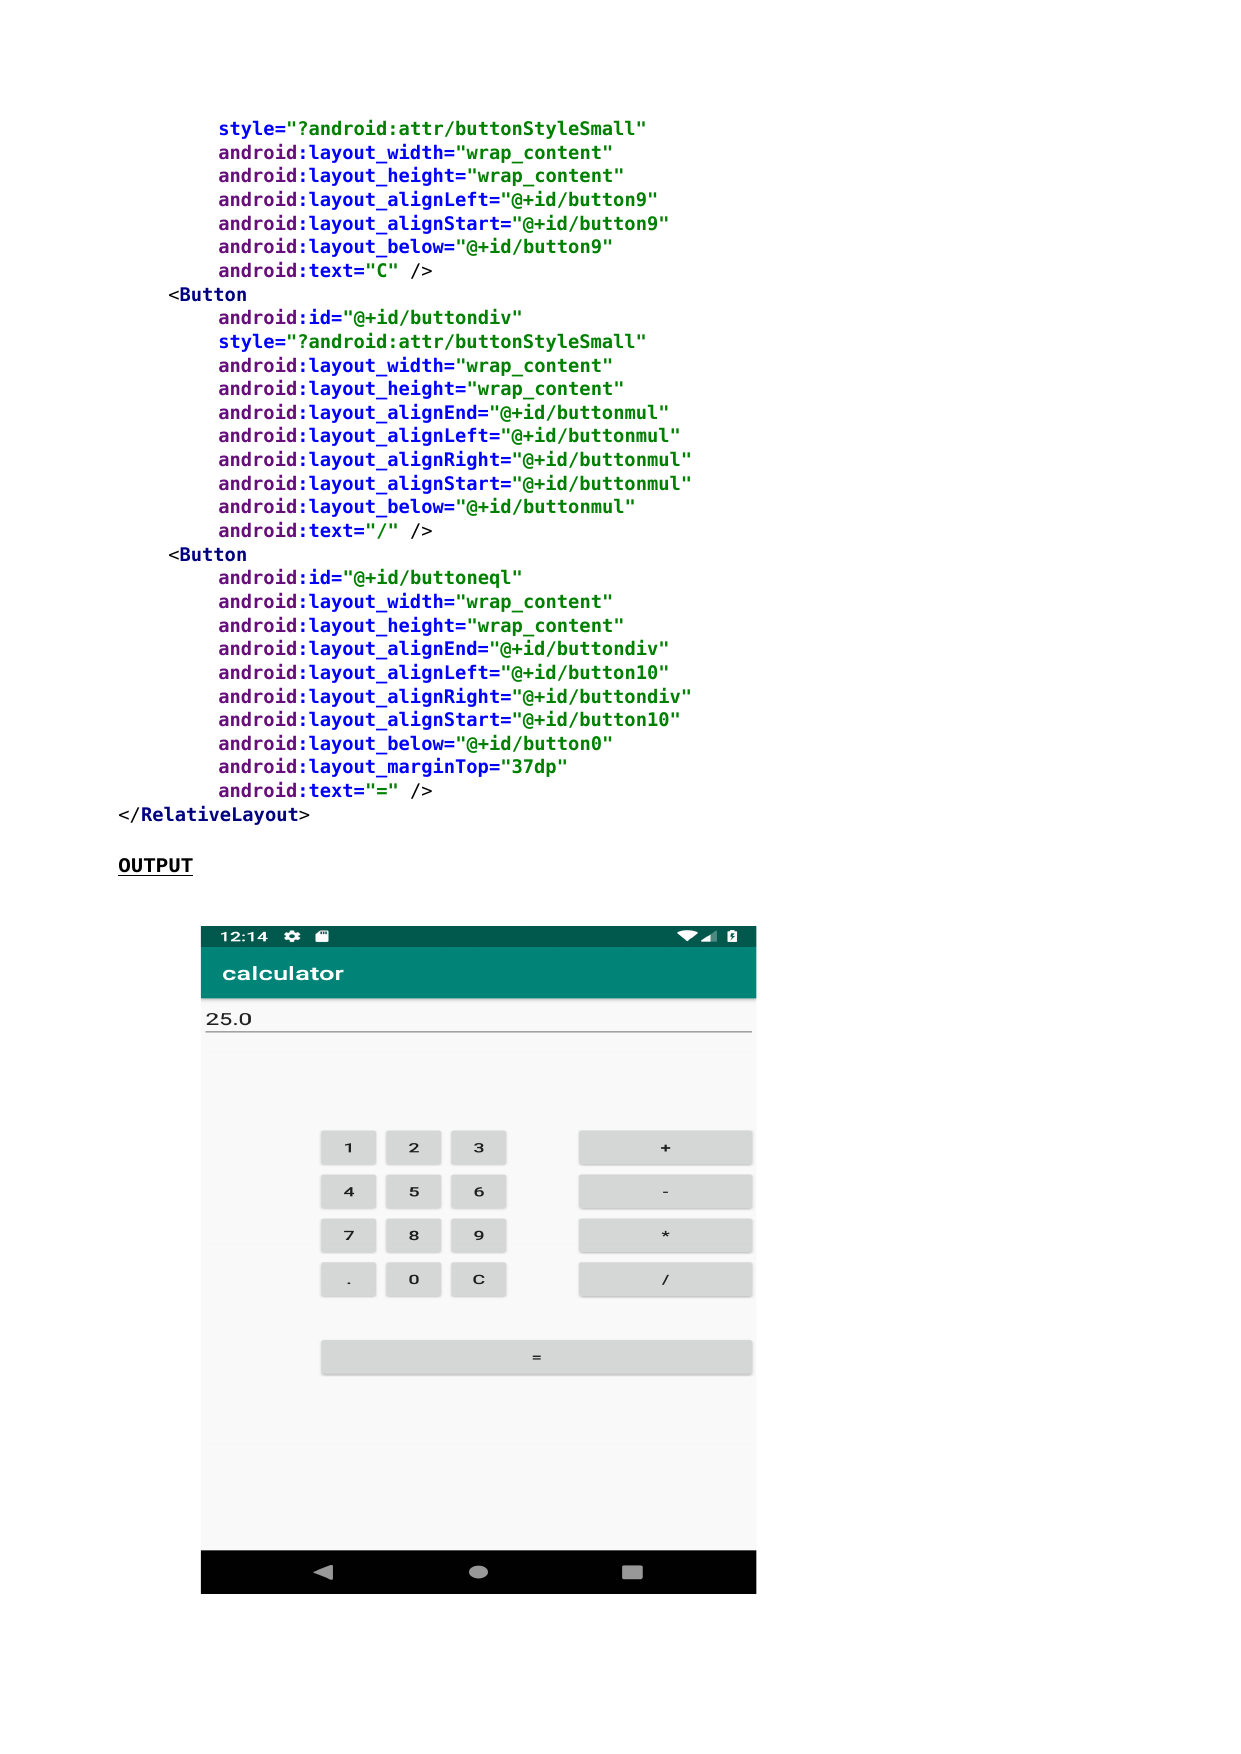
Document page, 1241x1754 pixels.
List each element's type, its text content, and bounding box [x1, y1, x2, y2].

text android:layout_below="@+id/buttonmul" [118, 496, 1122, 520]
text android:layout_below="@+id/button9" [118, 236, 1122, 260]
text android:layout_alignStart="@+id/button9" [118, 213, 1122, 236]
text android:layout_alignStart="@+id/button10" [118, 709, 1122, 733]
text android:layout_alignLeft="@+id/buttonmul" [118, 426, 1122, 449]
text android:text="/" /> [118, 520, 1122, 544]
text android:id="@+id/buttondiv" [118, 307, 1122, 331]
text android:layout_alignLeft="@+id/button9" [118, 189, 1122, 213]
text style="?android:attr/buttonStyleSmall" [118, 118, 1122, 142]
text <Button [118, 544, 1122, 567]
text <Button [118, 284, 1122, 307]
text android:layout_height="wrap_content" [118, 615, 1122, 638]
text android:layout_alignEnd="@+id/buttondiv" [118, 638, 1122, 662]
text </RelativeLayout> [118, 804, 1122, 826]
text OUTPUT [118, 855, 1122, 879]
picture [200, 926, 757, 1594]
text android:layout_height="wrap_content" [118, 378, 1122, 402]
text android:layout_alignRight="@+id/buttondiv" [118, 686, 1122, 709]
text style="?android:attr/buttonStyleSmall" [118, 331, 1122, 354]
text android:layout_width="wrap_content" [118, 591, 1122, 615]
text android:layout_height="wrap_content" [118, 165, 1122, 189]
text android:layout_below="@+id/button0" [118, 733, 1122, 757]
text android:layout_alignEnd="@+id/buttonmul" [118, 402, 1122, 426]
text android:text="=" /> [118, 780, 1122, 804]
text android:layout_marginTop="37dp" [118, 757, 1122, 780]
text android:layout_alignStart="@+id/buttonmul" [118, 473, 1122, 496]
text android:layout_alignRight="@+id/buttonmul" [118, 449, 1122, 473]
text android:layout_width="wrap_content" [118, 354, 1122, 378]
text android:text="C" /> [118, 260, 1122, 284]
text android:layout_width="wrap_content" [118, 142, 1122, 165]
text android:layout_alignLeft="@+id/button10" [118, 662, 1122, 686]
text android:id="@+id/buttoneql" [118, 567, 1122, 591]
